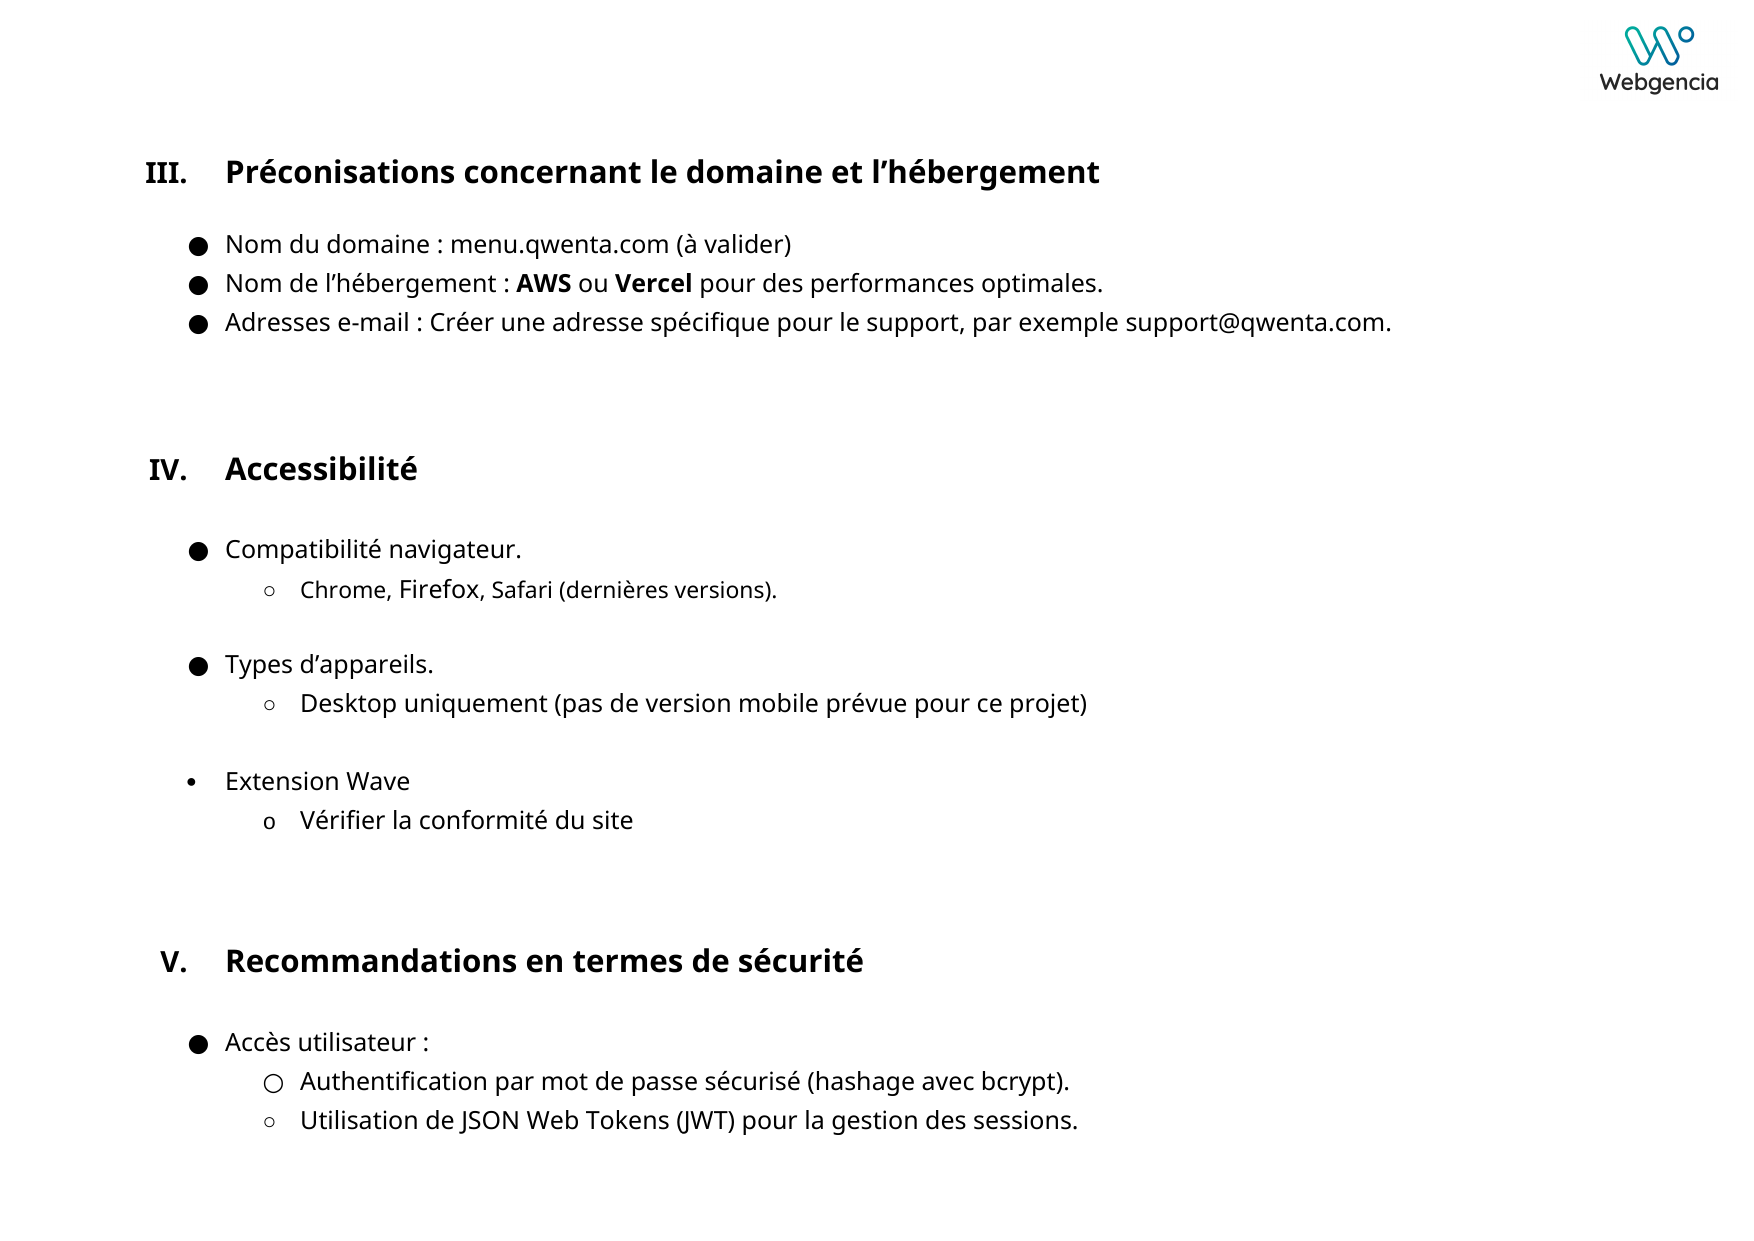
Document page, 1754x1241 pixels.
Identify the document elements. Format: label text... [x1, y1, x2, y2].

list Nom de l’hébergement : AWS ou Vercel pour des performances optimales. [187, 266, 1604, 300]
list Vérifier la conformité du site [262, 803, 1604, 867]
list Recommandations en termes de sécurité [187, 939, 1604, 1024]
list Extension Wave [187, 764, 1604, 798]
list Accessibilité [187, 447, 1604, 532]
list Préconisations concernant le domaine et l’hébergement [187, 150, 1604, 193]
list Utilisation de JSON Web Tokens (JWT) pour la gestion des sessions. [262, 1103, 1604, 1137]
list Chrome, Firefox, Safari (dernières versions). [262, 571, 1604, 605]
list Types d’appareils. [187, 646, 1604, 680]
list Accès utilisateur : [187, 1024, 1604, 1058]
list Desktop uniquement (pas de version mobile prévue pour ce projet) [262, 686, 1604, 719]
list Compatibilité navigateur. [187, 532, 1604, 566]
list Authentification par mot de passe sécurisé (hashage avec bcrypt). [262, 1064, 1604, 1098]
list Nom du domaine : menu.qwenta.com (à valider) [187, 227, 1604, 261]
list Adresses e-mail : Créer une adresse spécifique pour le support, par exemple support@qwenta.com. [187, 305, 1604, 369]
